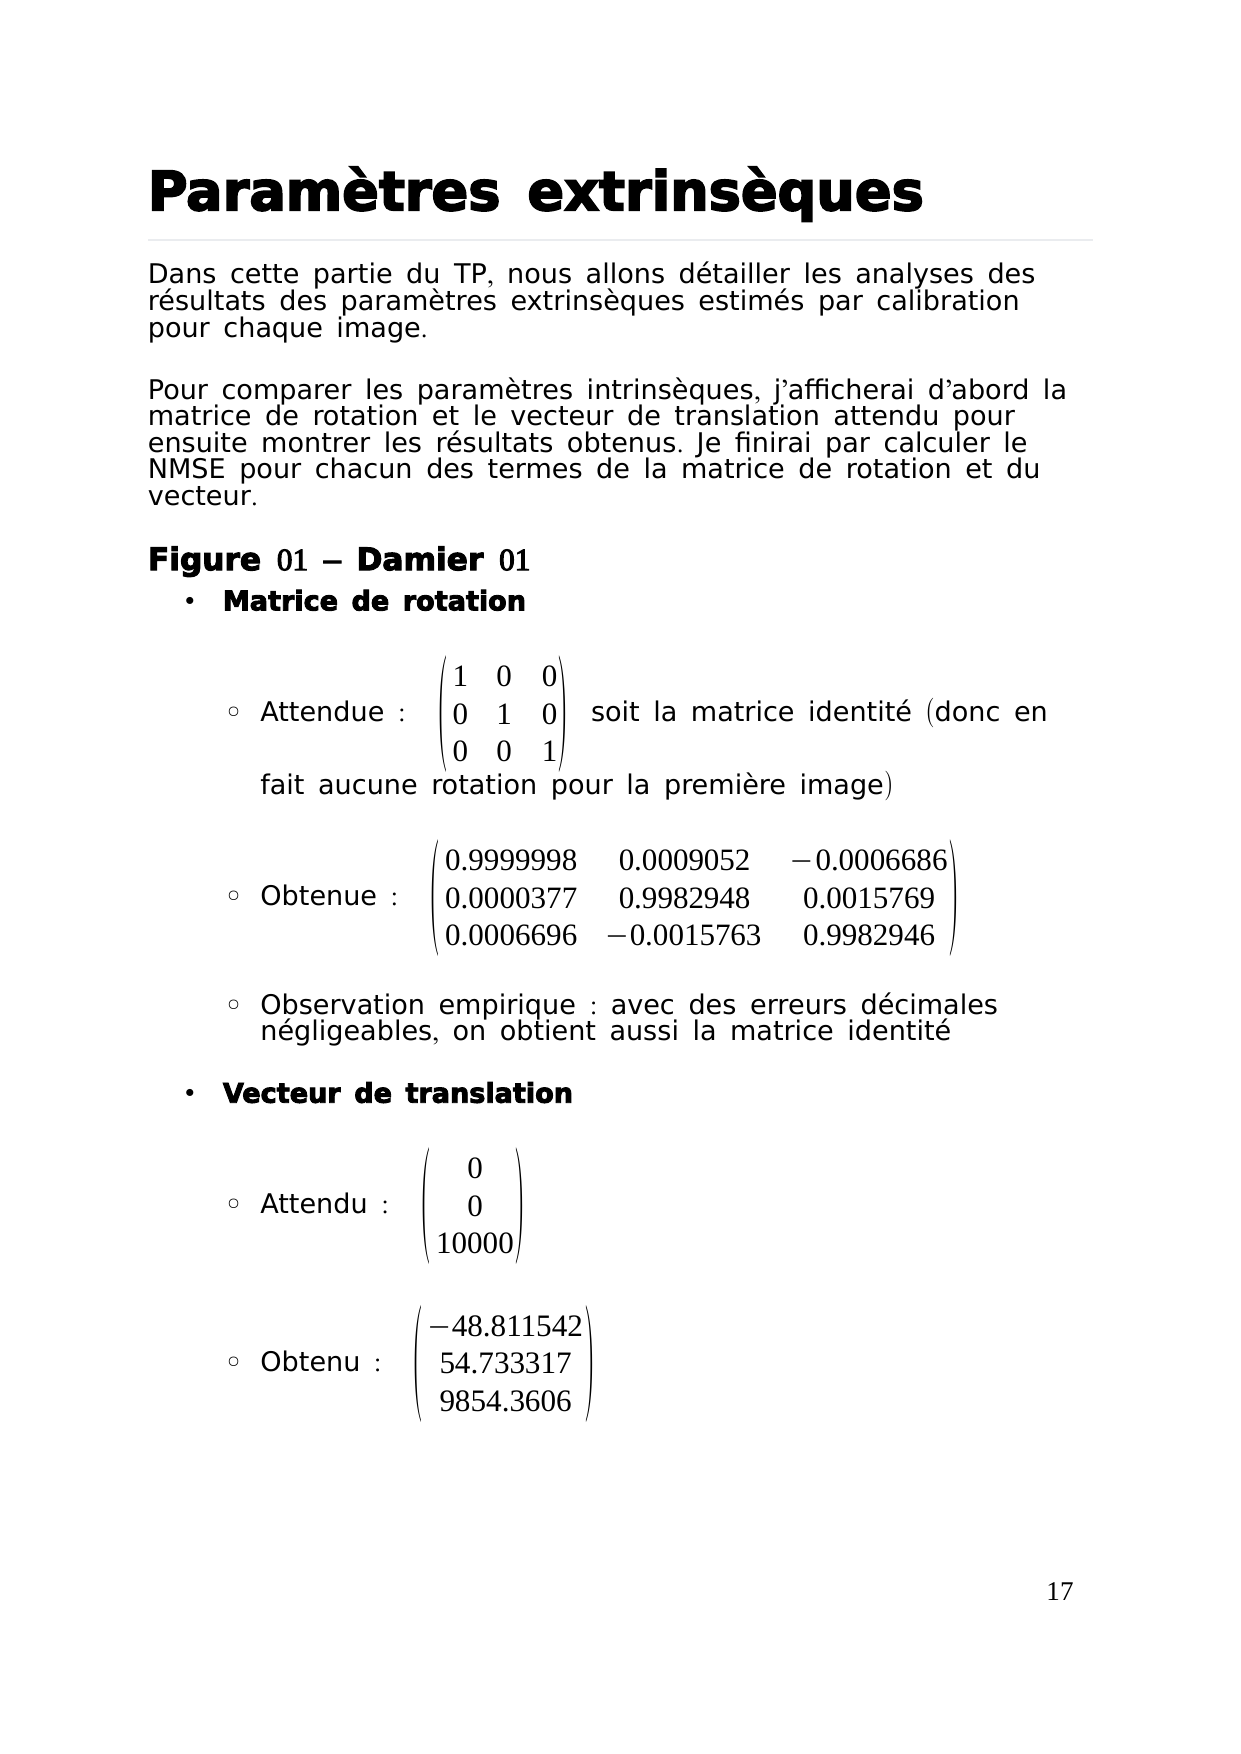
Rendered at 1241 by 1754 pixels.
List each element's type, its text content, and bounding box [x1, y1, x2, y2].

list Obtenu : [223, 1303, 1093, 1424]
text Figure 01 – Damier 01 [148, 548, 1093, 577]
list Observation empirique : avec des erreurs décimales négligeables, on obtient aussi la matrice identité [223, 995, 1093, 1047]
subtitle Paramètres extrinsèques [148, 173, 1093, 239]
text Pour comparer les paramètres intrinsèques, j’afficherai d’abord la matrice de rotation et le vecteur de translation attendu pour ensuite montrer les résultats obtenus. Je finirai par calculer le NMSE pour chacun des termes de la matrice de rotation et du vecteur. [148, 380, 1093, 511]
list Matrice de rotation [185, 592, 1093, 616]
list Obtenue : [223, 838, 1093, 958]
list Vecteur de translation [185, 1084, 1093, 1109]
text Dans cette partie du TP, nous allons détailler les analyses des résultats des paramètres extrinsèques estimés par calibration pour chaque image. [148, 265, 1093, 343]
list Attendu : [223, 1146, 1093, 1266]
list Attendue : soit la matrice identité (donc en fait aucune rotation pour la première image) [223, 654, 1093, 801]
